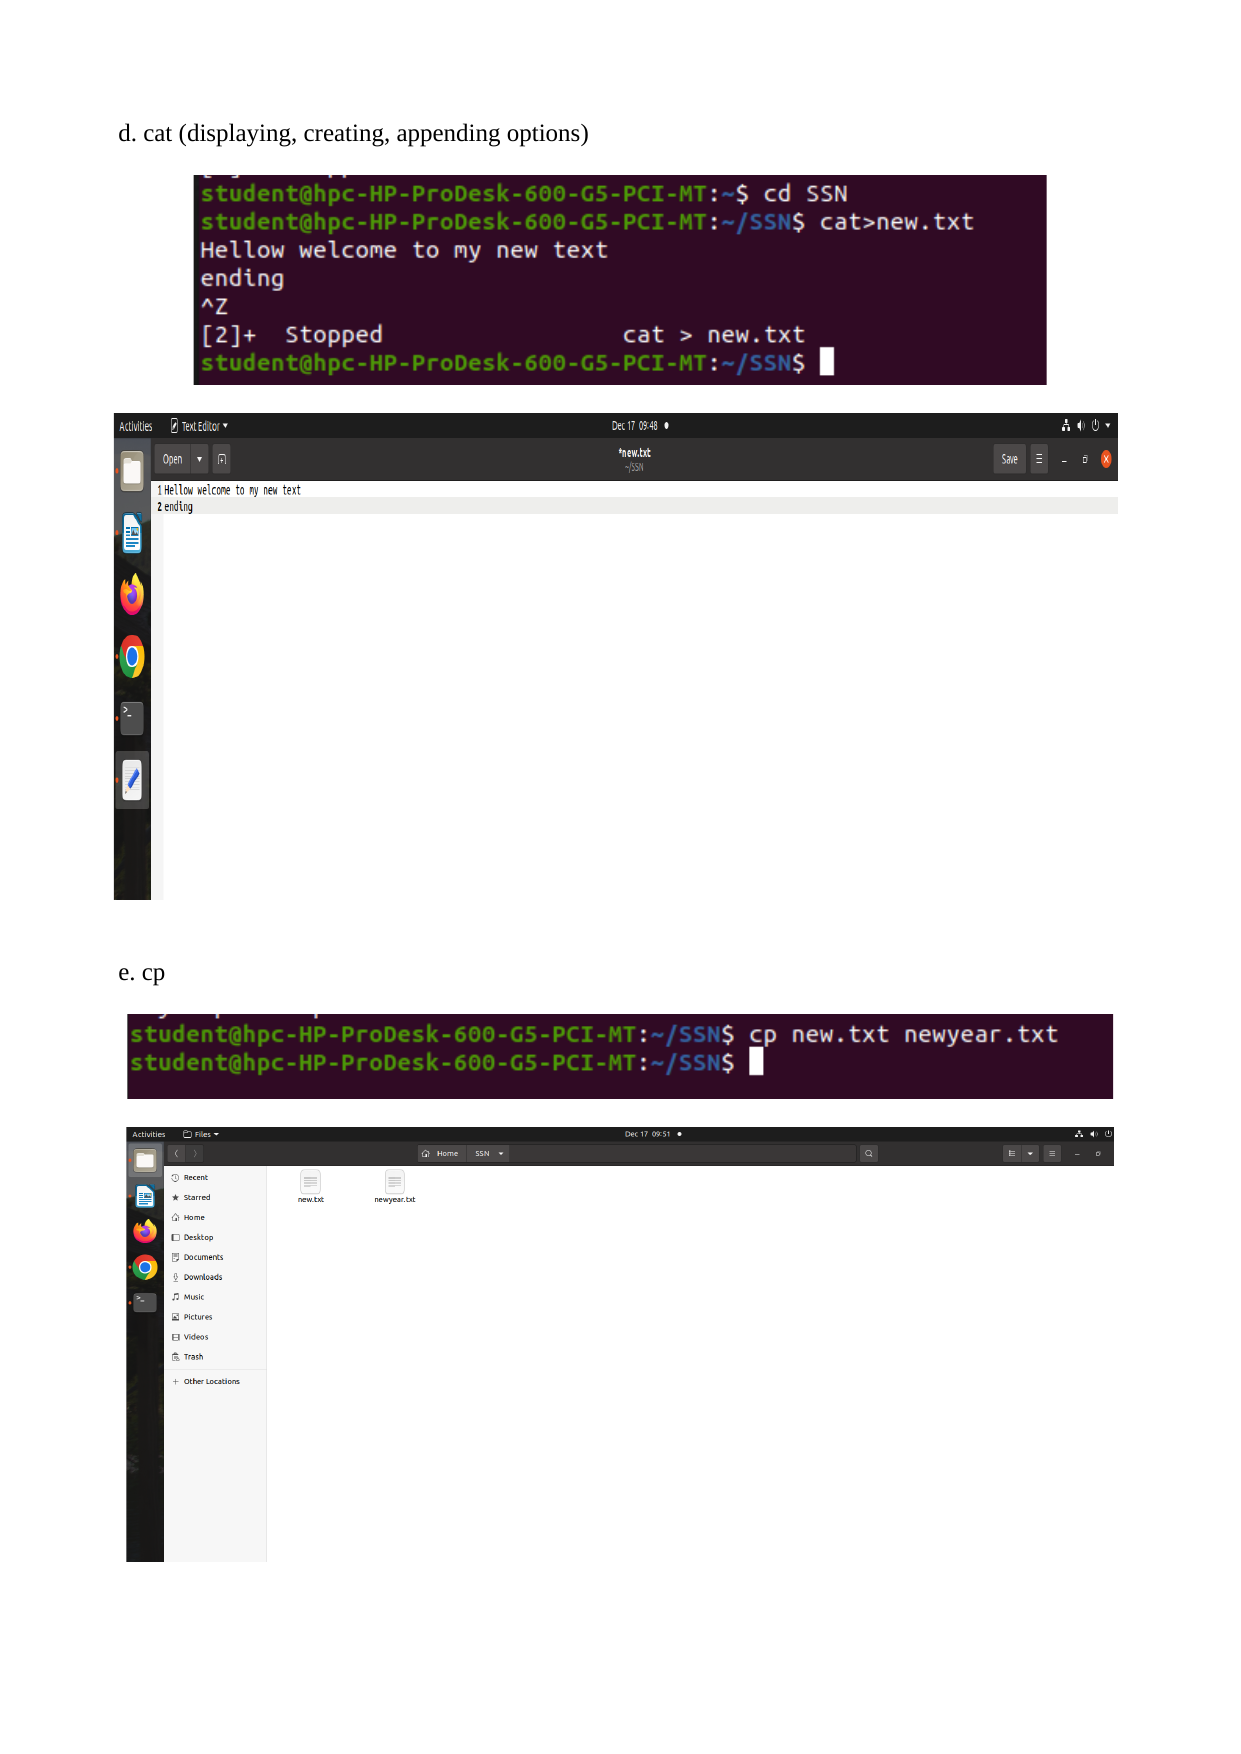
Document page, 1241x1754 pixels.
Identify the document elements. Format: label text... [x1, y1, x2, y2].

text e. cp [118, 957, 1122, 986]
text d. cat (displaying, creating, appending options) [118, 118, 1122, 147]
picture [193, 175, 1047, 385]
picture [126, 1127, 1114, 1562]
picture [127, 1014, 1114, 1099]
